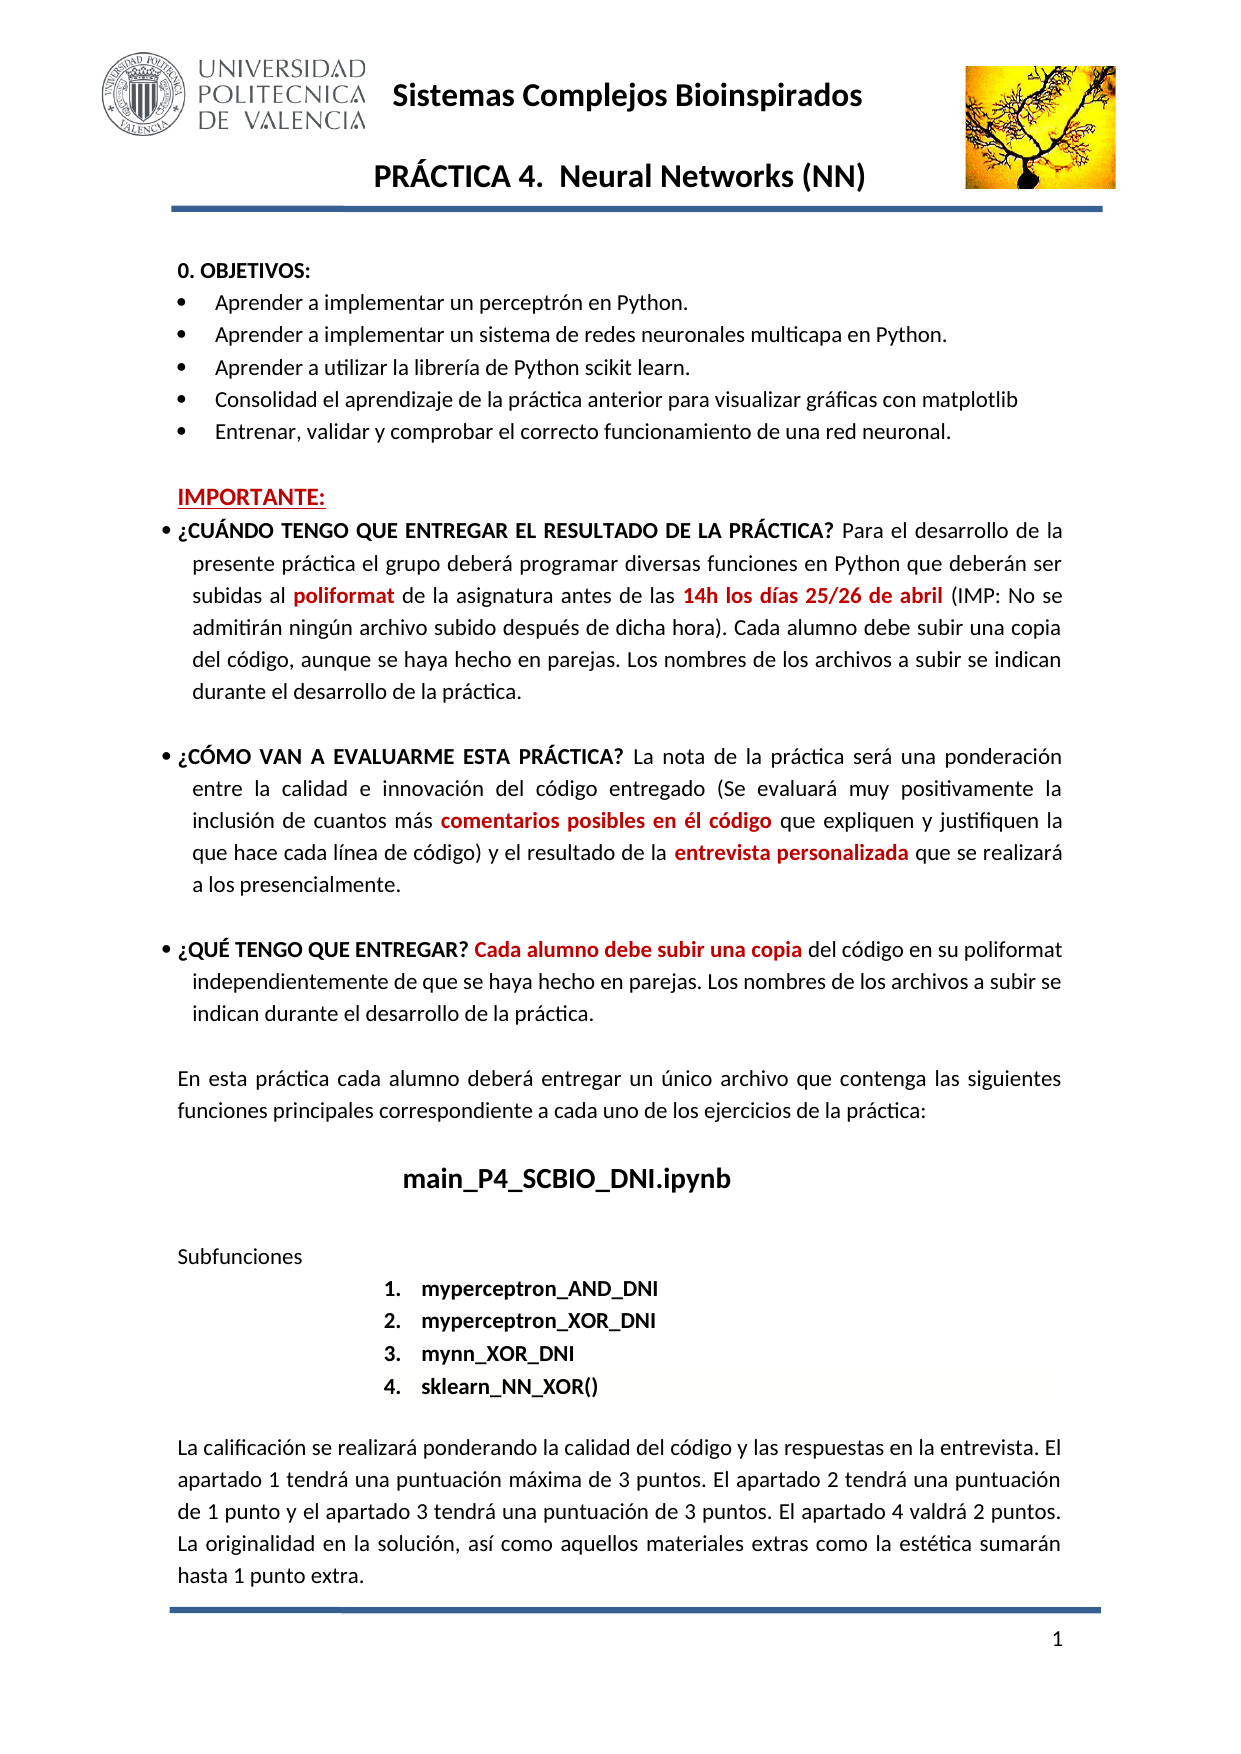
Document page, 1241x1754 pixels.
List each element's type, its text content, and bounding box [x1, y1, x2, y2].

text En esta práctica cada alumno deberá entregar un único archivo que contenga las siguientes funciones principales correspondiente a cada uno de los ejercicios de la práctica: [177, 1064, 1063, 1124]
text La calificación se realizará ponderando la calidad del código y las respuestas en la entrevista. El apartado 1 tendrá una puntuación máxima de 3 puntos. El apartado 2 tendrá una puntuación de 1 punto y el apartado 3 tendrá una puntuación de 3 puntos. El apartado 4 valdrá 2 puntos. La originalidad en la solución, así como aquellos materiales extras como la estética sumarán hasta 1 punto extra. [177, 1433, 1063, 1589]
list Aprender a implementar un perceptrón en Python. [177, 288, 1063, 316]
picture [101, 52, 366, 136]
list ¿QUÉ TENGO QUE ENTREGAR? Cada alumno debe subir una copia del código en su poliformat independientemente de que se haya hecho en parejas. Los nombres de los archivos a subir se indican durante el desarrollo de la práctica. [162, 935, 1063, 1027]
list Consolidad el aprendizaje de la práctica anterior para visualizar gráficas con matplotlib [177, 385, 1063, 413]
list Aprender a implementar un sistema de redes neuronales multicapa en Python. [177, 321, 1063, 348]
text main_P4_SCBIO_DNI.ipynb [327, 1160, 1063, 1196]
list myperceptron_AND_DNI [383, 1274, 1063, 1302]
list ¿CUÁNDO TENGO QUE ENTREGAR EL RESULTADO DE LA PRÁCTICA? Para el desarrollo de la presente práctica el grupo deberá programar diversas funciones en Python que deberán ser subidas al poliformat de la asignatura antes de las 14h los días 25/26 de abril (IMP: No se admitirán ningún archivo subido después de dicha hora). Cada alumno debe subir una copia del código, aunque se haya hecho en parejas. Los nombres de los archivos a subir se indican durante el desarrollo de la práctica. [162, 516, 1063, 705]
picture [965, 66, 1116, 189]
list Aprender a utilizar la librería de Python scikit learn. [177, 353, 1063, 381]
list Entrenar, validar y comprobar el correcto funcionamiento de una red neuronal. [177, 417, 1063, 445]
list mynn_XOR_DNI [383, 1339, 1063, 1367]
text 0. OBJETIVOS: [177, 256, 1063, 284]
list sklearn_NN_XOR() [383, 1371, 1063, 1401]
text Subfunciones [177, 1242, 1063, 1270]
text IMPORTANTE: [177, 481, 1063, 512]
list ¿CÓMO VAN A EVALUARME ESTA PRÁCTICA? La nota de la práctica será una ponderación entre la calidad e innovación del código entregado (Se evaluará muy positivamente la inclusión de cuantos más comentarios posibles en él código que expliquen y justifiquen la que hace cada línea de código) y el resultado de la entrevista personalizada que se realizará a los presencialmente. [162, 742, 1063, 898]
list myperceptron_XOR_DNI [383, 1306, 1063, 1334]
